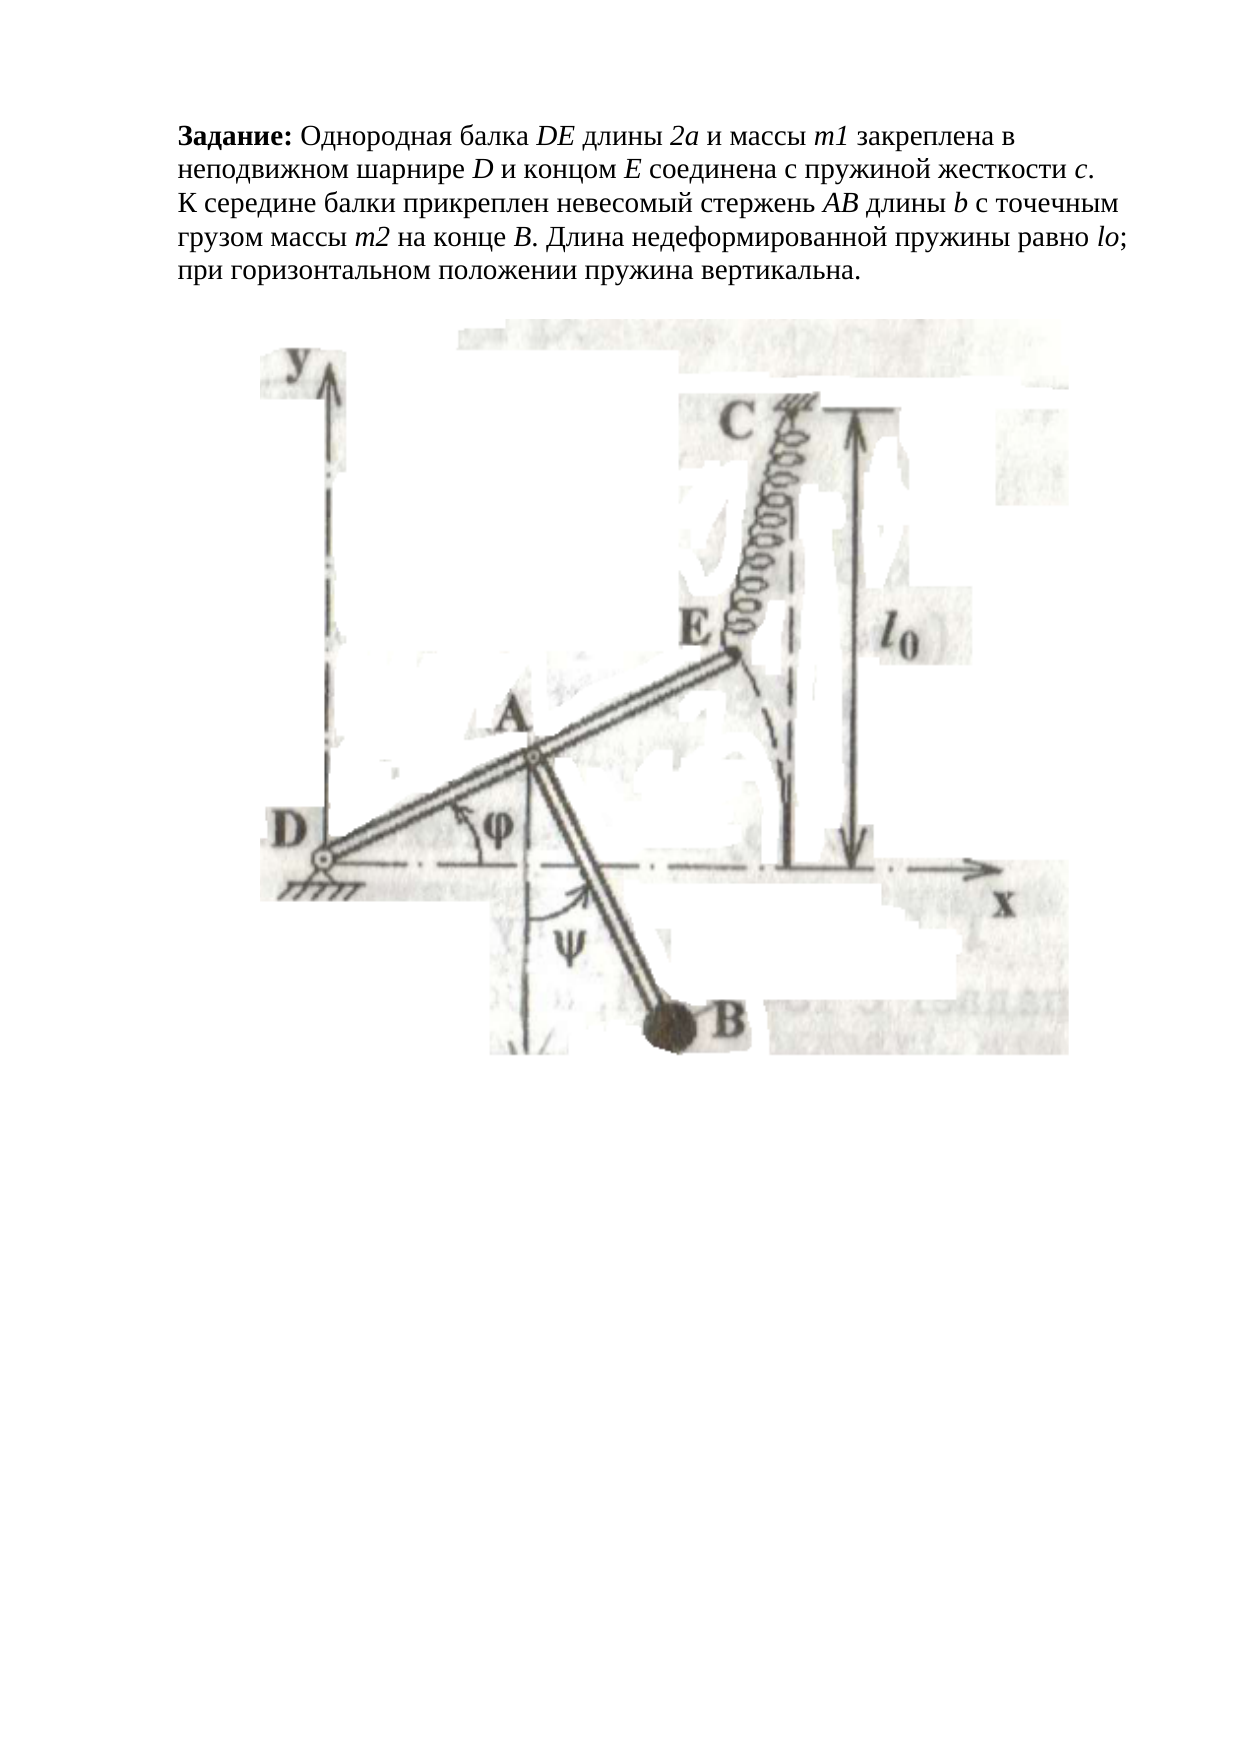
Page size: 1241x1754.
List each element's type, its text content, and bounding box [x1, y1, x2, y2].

picture [260, 319, 1069, 1079]
text К середине балки прикреплен невесомый стержень AB длины b с точечным грузом массы m2 на конце B. Длина недеформированной пружины равно lo; [177, 185, 1152, 252]
text Задание: Однородная балка DE длины 2a и массы m1 закреплена в неподвижном шарнире D и концом E соединена с пружиной жесткости c. [177, 118, 1152, 185]
text при горизонтальном положении пружина вертикальна. [177, 252, 1152, 286]
